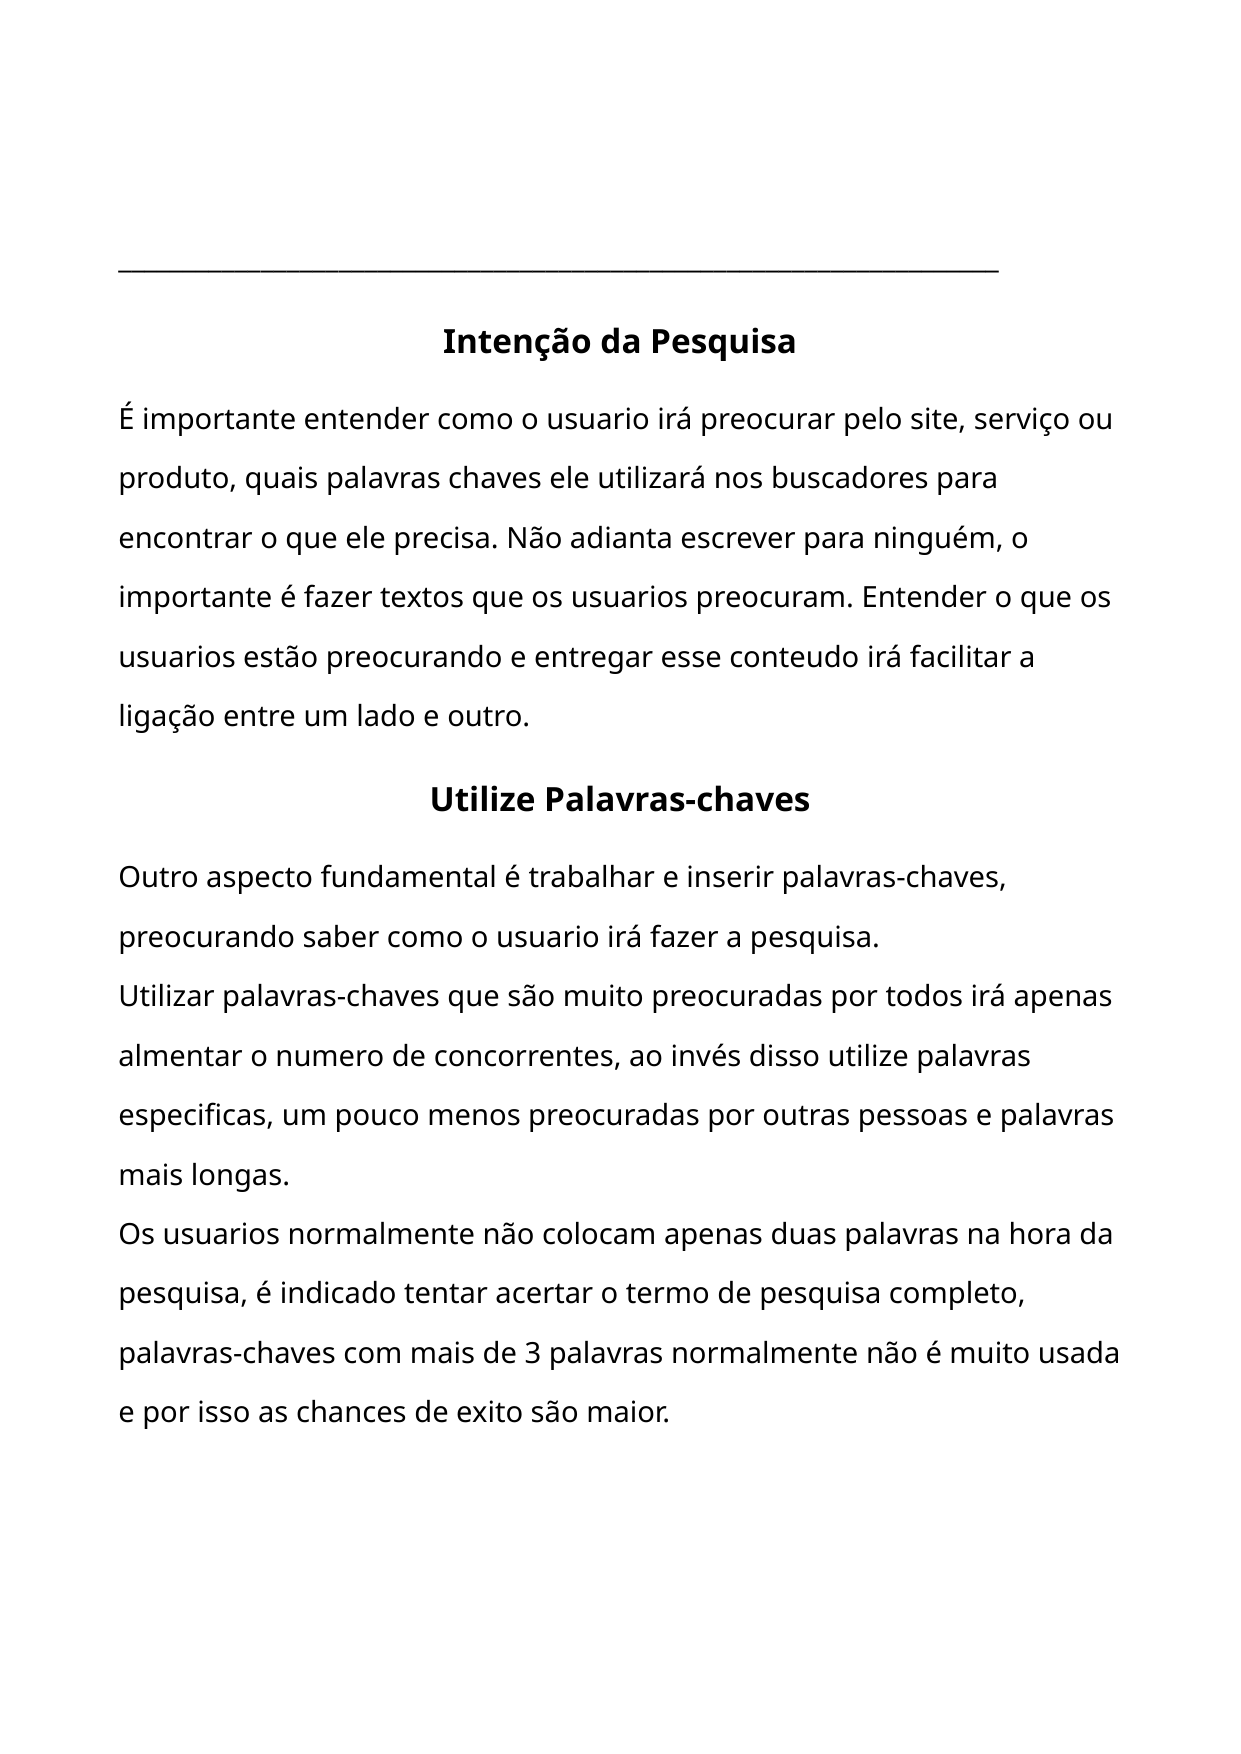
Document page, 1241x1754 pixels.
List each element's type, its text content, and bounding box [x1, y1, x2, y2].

text Outro aspecto fundamental é trabalhar e inserir palavras-chaves, preocurando saber como o usuario irá fazer a pesquisa. [118, 856, 1122, 956]
text Utilizar palavras-chaves que são muito preocuradas por todos irá apenas almentar o numero de concorrentes, ao invés disso utilize palavras especificas, um pouco menos preocuradas por outras pessoas e palavras mais longas. [118, 975, 1122, 1193]
text É importante entender como o usuario irá preocurar pelo site, serviço ou produto, quais palavras chaves ele utilizará nos buscadores para encontrar o que ele precisa. Não adianta escrever para ninguém, o importante é fazer textos que os usuarios preocuram. Entender o que os usuarios estão preocurando e entregar esse conteudo irá facilitar a ligação entre um lado e outro. [118, 398, 1122, 735]
text ____________________________________________________________________ [118, 237, 1122, 277]
subtitle Utilize Palavras-chaves [118, 776, 1122, 821]
text Os usuarios normalmente não colocam apenas duas palavras na hora da pesquisa, é indicado tentar acertar o termo de pesquisa completo, palavras-chaves com mais de 3 palavras normalmente não é muito usada e por isso as chances de exito são maior. [118, 1213, 1122, 1431]
subtitle Intenção da Pesquisa [118, 317, 1122, 363]
